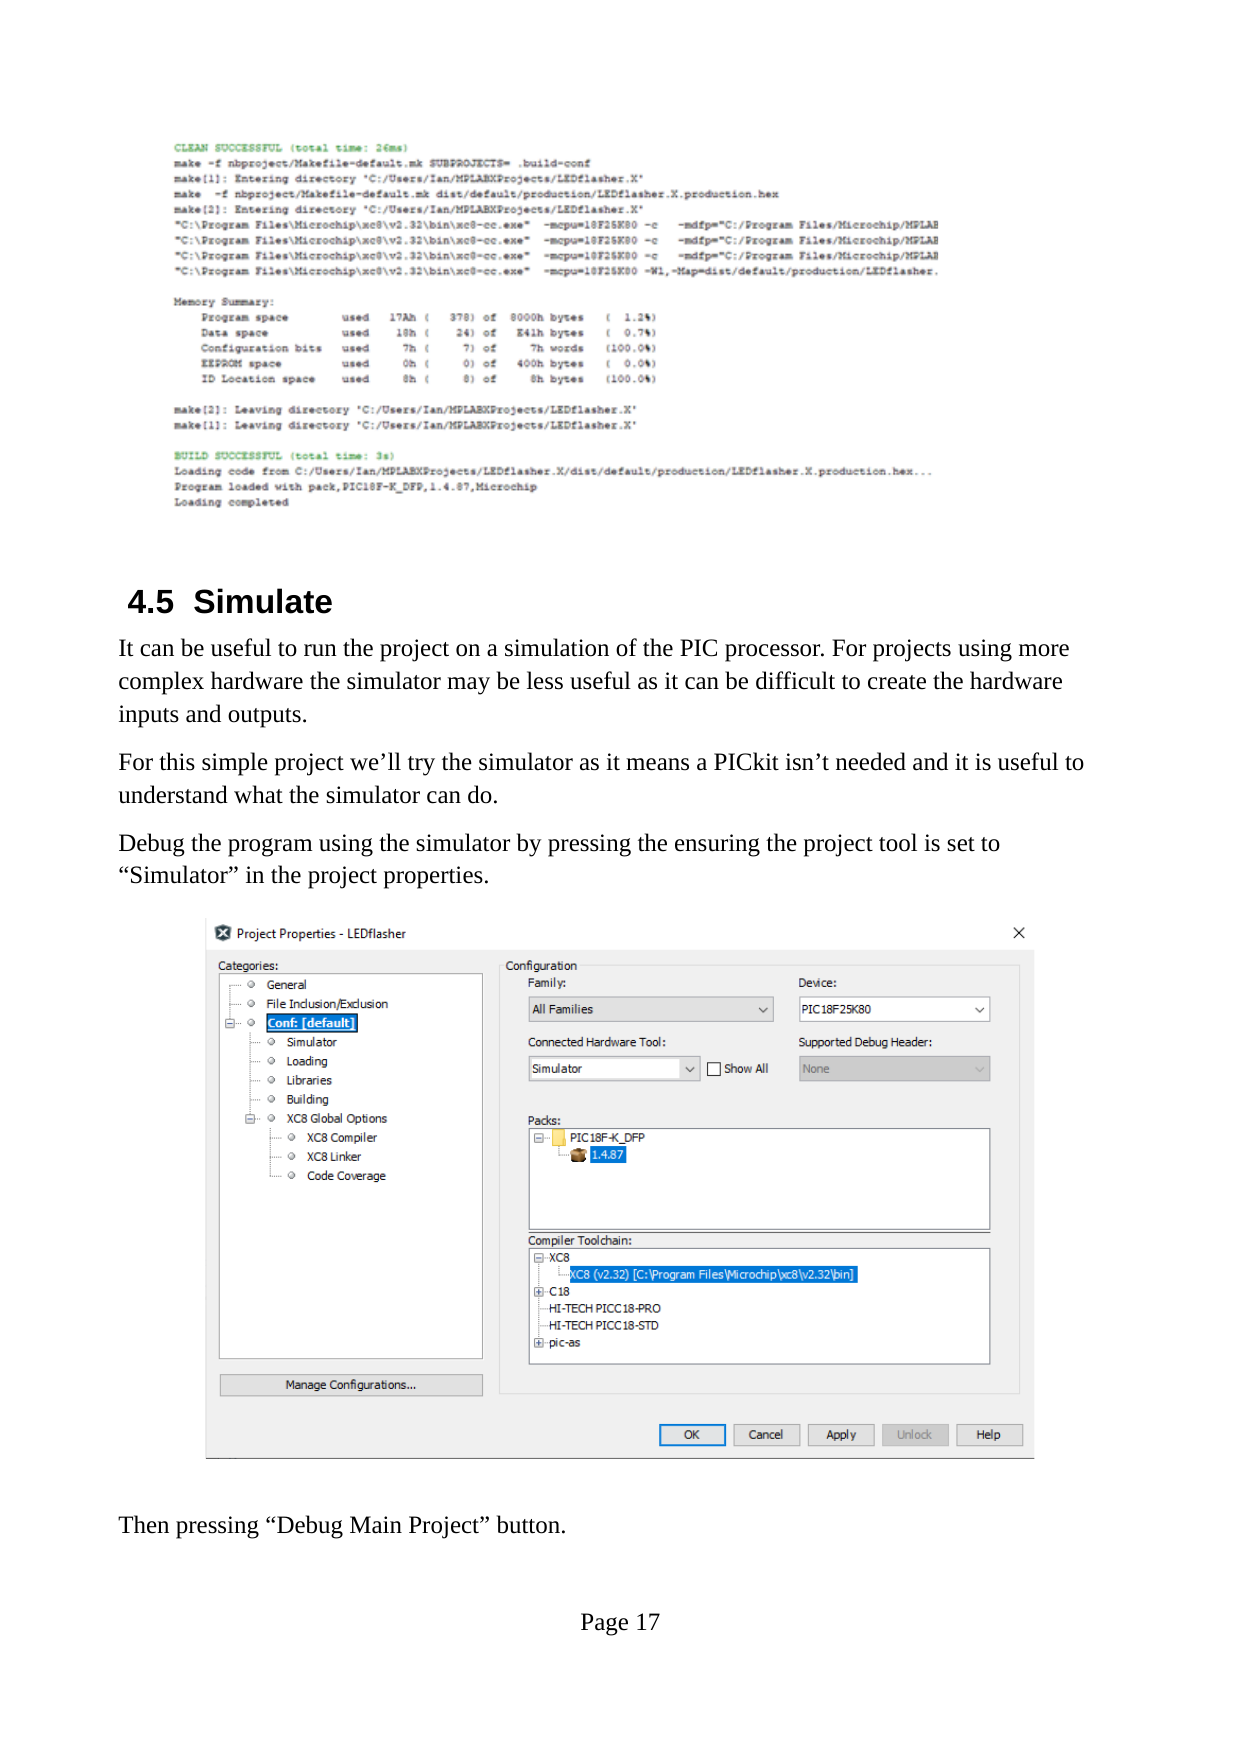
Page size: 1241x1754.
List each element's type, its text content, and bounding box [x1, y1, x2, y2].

text Then pressing “Debug Main Project” button. [118, 1511, 1122, 1539]
text It can be useful to run the project on a simulation of the PIC processor. For projects using more complex hardware the simulator may be less useful as it can be difficult to create the hardware inputs and outputs. [118, 633, 1122, 728]
text Debug the program using the simulator by pressing the ensuring the project tool is set to “Simulator” in the project properties. [118, 828, 1122, 889]
text For this simple project we’ll try the simulator as it means a PICkit isn’t needed and it is useful to understand what the simulator can do. [118, 747, 1122, 809]
picture [167, 136, 939, 522]
picture [205, 918, 1035, 1459]
subtitle Simulate [118, 582, 1122, 621]
